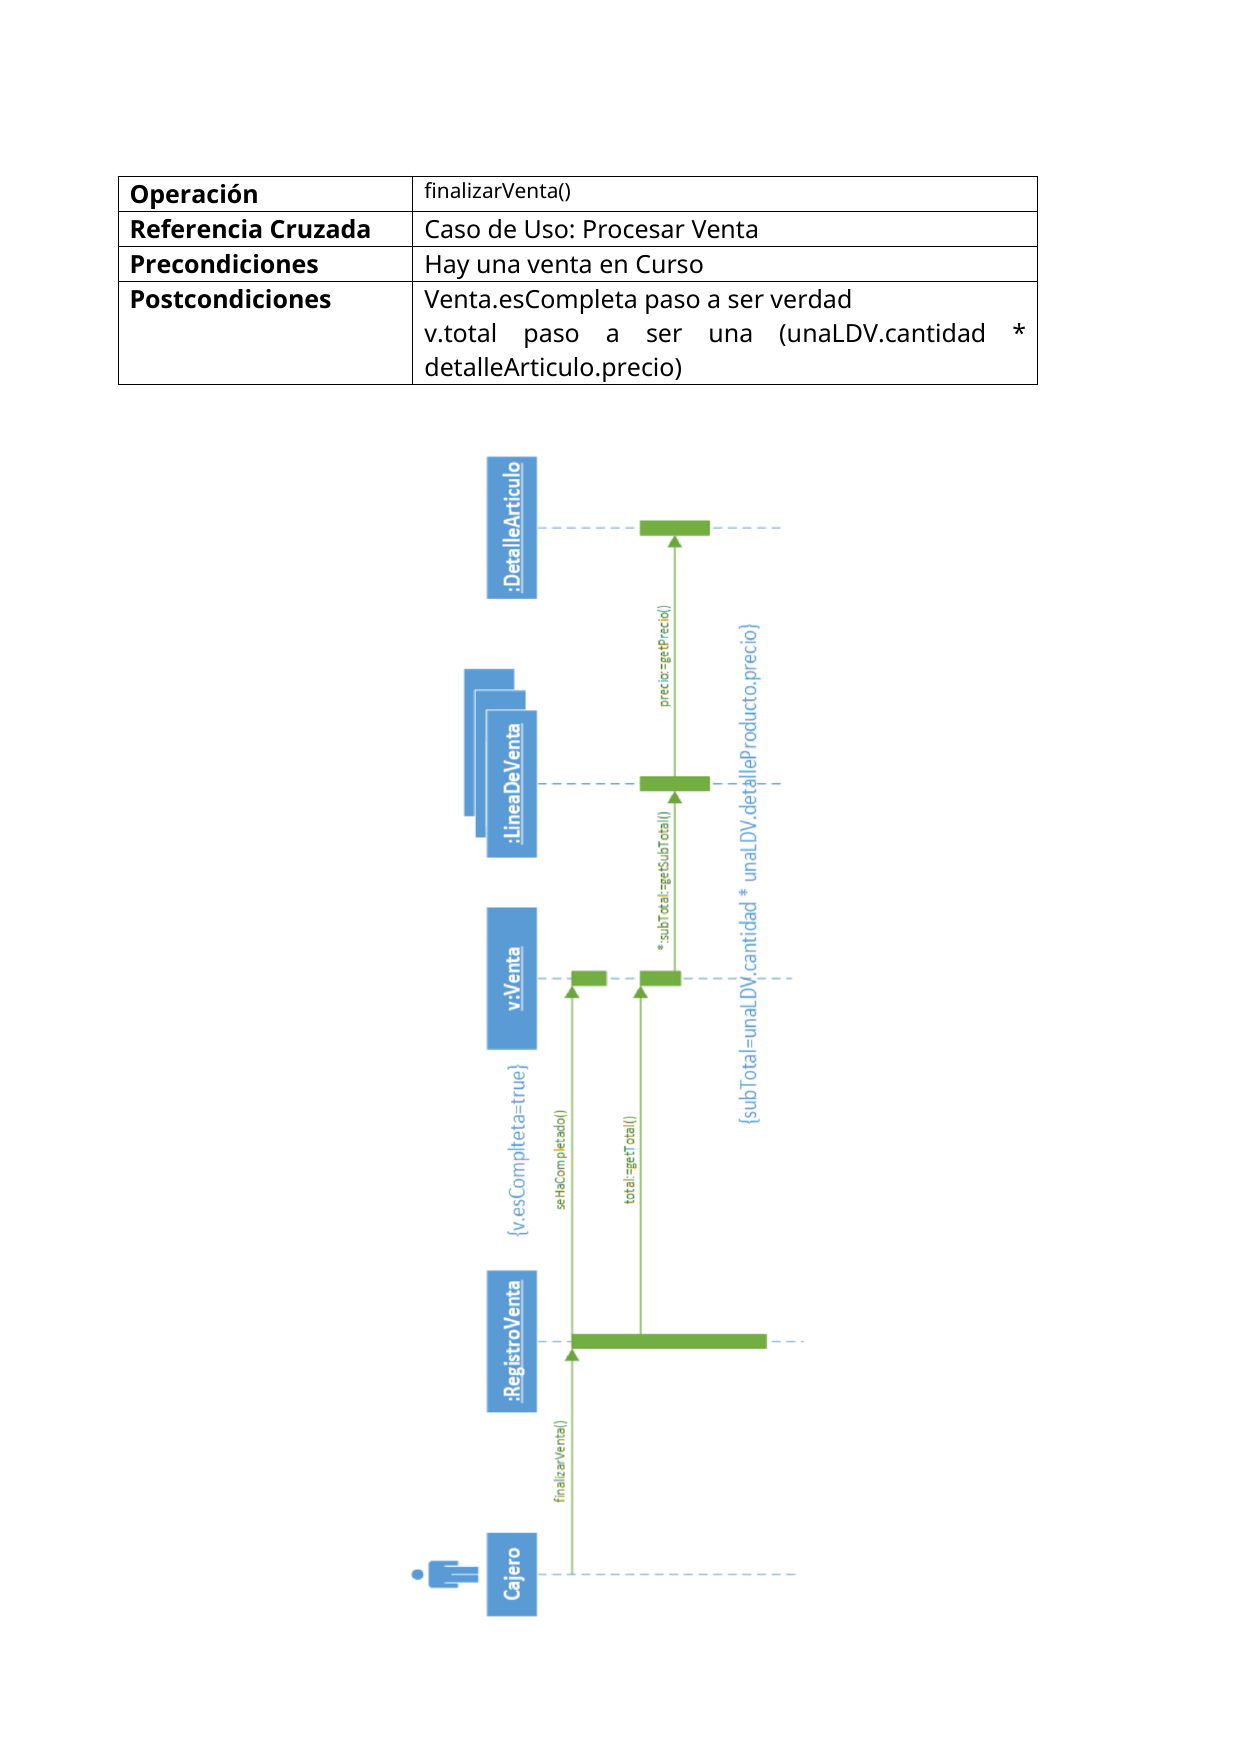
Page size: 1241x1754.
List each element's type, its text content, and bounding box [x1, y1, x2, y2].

table_cell Precondiciones [119, 247, 412, 281]
table_header finalizarVenta() [413, 177, 1037, 211]
table_cell Caso de Uso: Procesar Venta [413, 212, 1037, 246]
table_cell Venta.esCompleta paso a ser verdad v.total paso a ser una (unaLDV.cantidad * detalleArticulo.precio) [413, 282, 1037, 384]
table_cell Hay una venta en Curso [413, 247, 1037, 281]
table_cell Referencia Cruzada [119, 212, 412, 246]
table_header Operación [119, 177, 412, 211]
table_cell Postcondiciones [119, 282, 412, 384]
